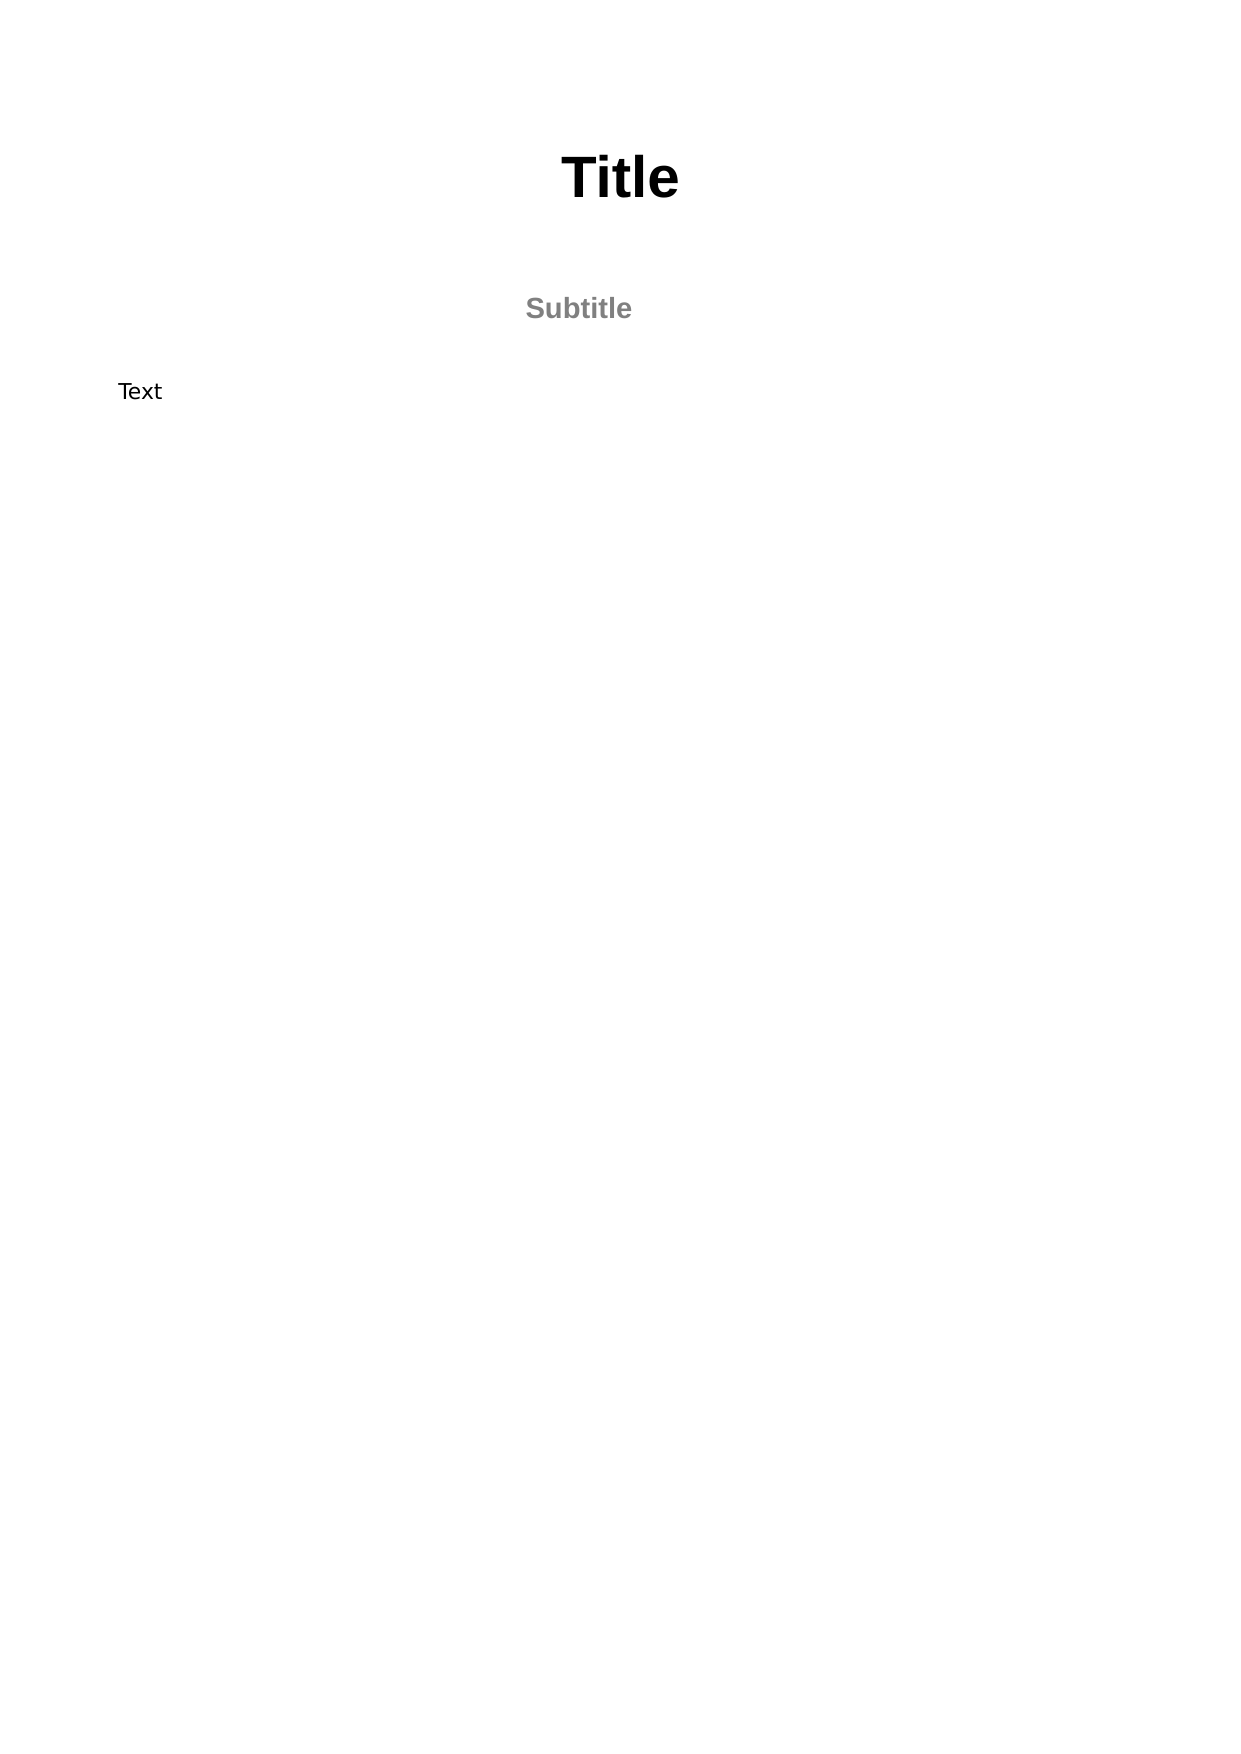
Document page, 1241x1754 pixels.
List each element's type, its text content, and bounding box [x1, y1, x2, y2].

title Title [118, 143, 1122, 210]
subtitle Subtitle [36, 291, 1122, 325]
text Text [118, 379, 1122, 404]
